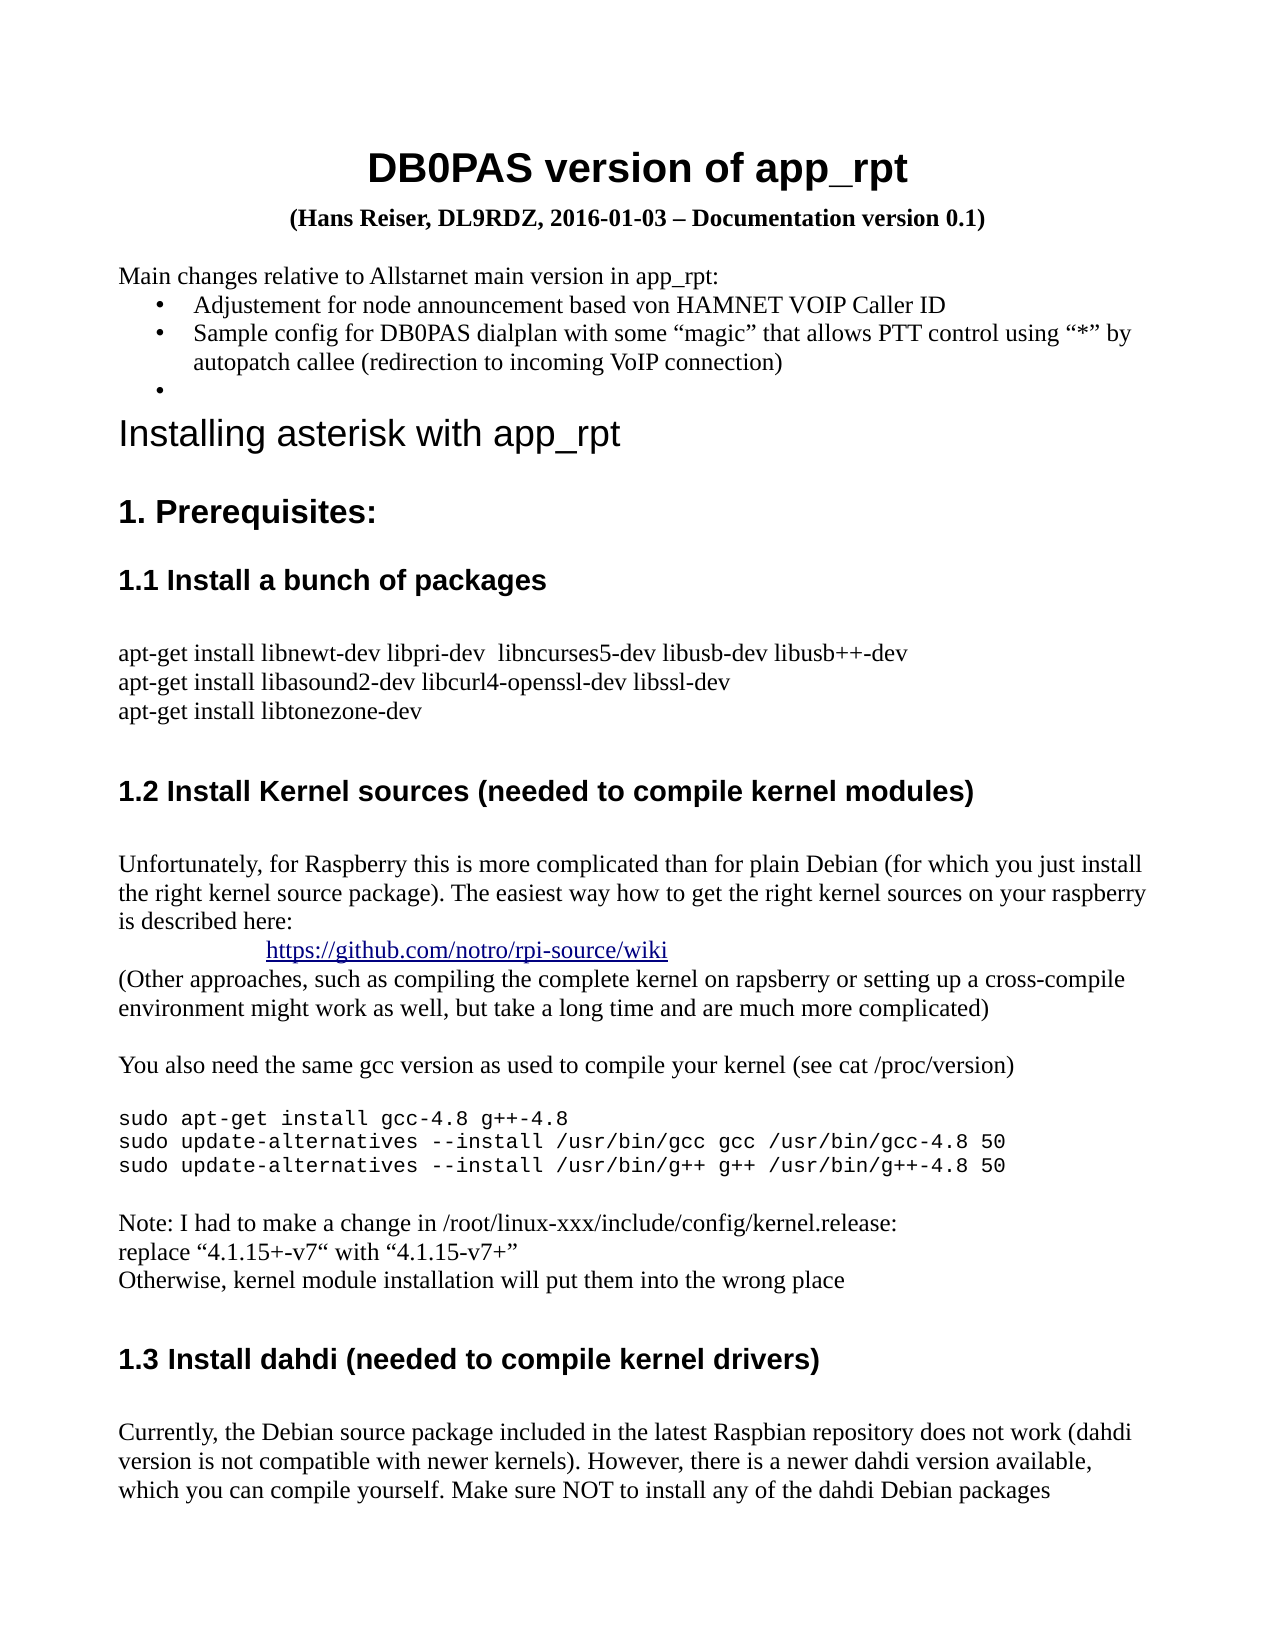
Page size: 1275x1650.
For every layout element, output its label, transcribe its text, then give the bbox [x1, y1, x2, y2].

subtitle 1.3 Install dahdi (needed to compile kernel drivers) [118, 1339, 1157, 1376]
text You also need the same gcc version as used to compile your kernel (see cat /proc/version) [118, 1050, 1157, 1079]
list Adjustement for node announcement based von HAMNET VOIP Caller ID [156, 290, 1157, 318]
text replace “4.1.15+-v7“ with “4.1.15-v7+” [118, 1237, 1157, 1266]
text apt-get install libtonezone-dev [118, 696, 1157, 724]
subtitle 1.1 Install a bunch of packages [118, 563, 1157, 597]
text (Hans Reiser, DL9RDZ, 2016-01-03 – Documentation version 0.1) [118, 203, 1157, 232]
text sudo update-alternatives --install /usr/bin/g++ g++ /usr/bin/g++-4.8 50 [118, 1155, 1157, 1178]
text Note: I had to make a change in /root/linux-xxx/include/config/kernel.release: [118, 1208, 1157, 1237]
list Sample config for DB0PAS dialplan with some “magic” that allows PTT control using “*” by autopatch callee (redirection to incoming VoIP connection) [156, 318, 1157, 376]
text apt-get install libnewt-dev libpri-dev libncurses5-dev libusb-dev libusb++-dev [118, 638, 1157, 667]
text Currently, the Debian source package included in the latest Raspbian repository does not work (dahdi version is not compatible with newer kernels). However, there is a newer dahdi version available, which you can compile yourself. Make sure NOT to install any of the dahdi Debian packages [118, 1417, 1157, 1503]
text Unfortunately, for Raspberry this is more complicated than for plain Debian (for which you just install the right kernel source package). The easiest way how to get the right kernel sources on your raspberry is described here: [118, 849, 1157, 935]
text (Other approaches, such as compiling the complete kernel on rapsberry or setting up a cross-compile environment might work as well, but take a long time and are much more complicated) [118, 964, 1157, 1021]
subtitle 1. Prerequisites: [118, 492, 1157, 530]
text https://github.com/notro/rpi-source/wiki [118, 935, 1157, 964]
text sudo apt-get install gcc-4.8 g++-4.8 [118, 1108, 1157, 1131]
text apt-get install libasound2-dev libcurl4-openssl-dev libssl-dev [118, 667, 1157, 696]
text Main changes relative to Allstarnet main version in app_rpt: [118, 261, 1157, 290]
title DB0PAS version of app_rpt [118, 143, 1157, 191]
subtitle 1.2 Install Kernel sources (needed to compile kernel modules) [118, 774, 1157, 808]
text Otherwise, kernel module installation will put them into the wrong place [118, 1266, 1157, 1294]
subtitle Installing asterisk with app_rpt [118, 411, 1157, 454]
text sudo update-alternatives --install /usr/bin/gcc gcc /usr/bin/gcc-4.8 50 [118, 1131, 1157, 1155]
